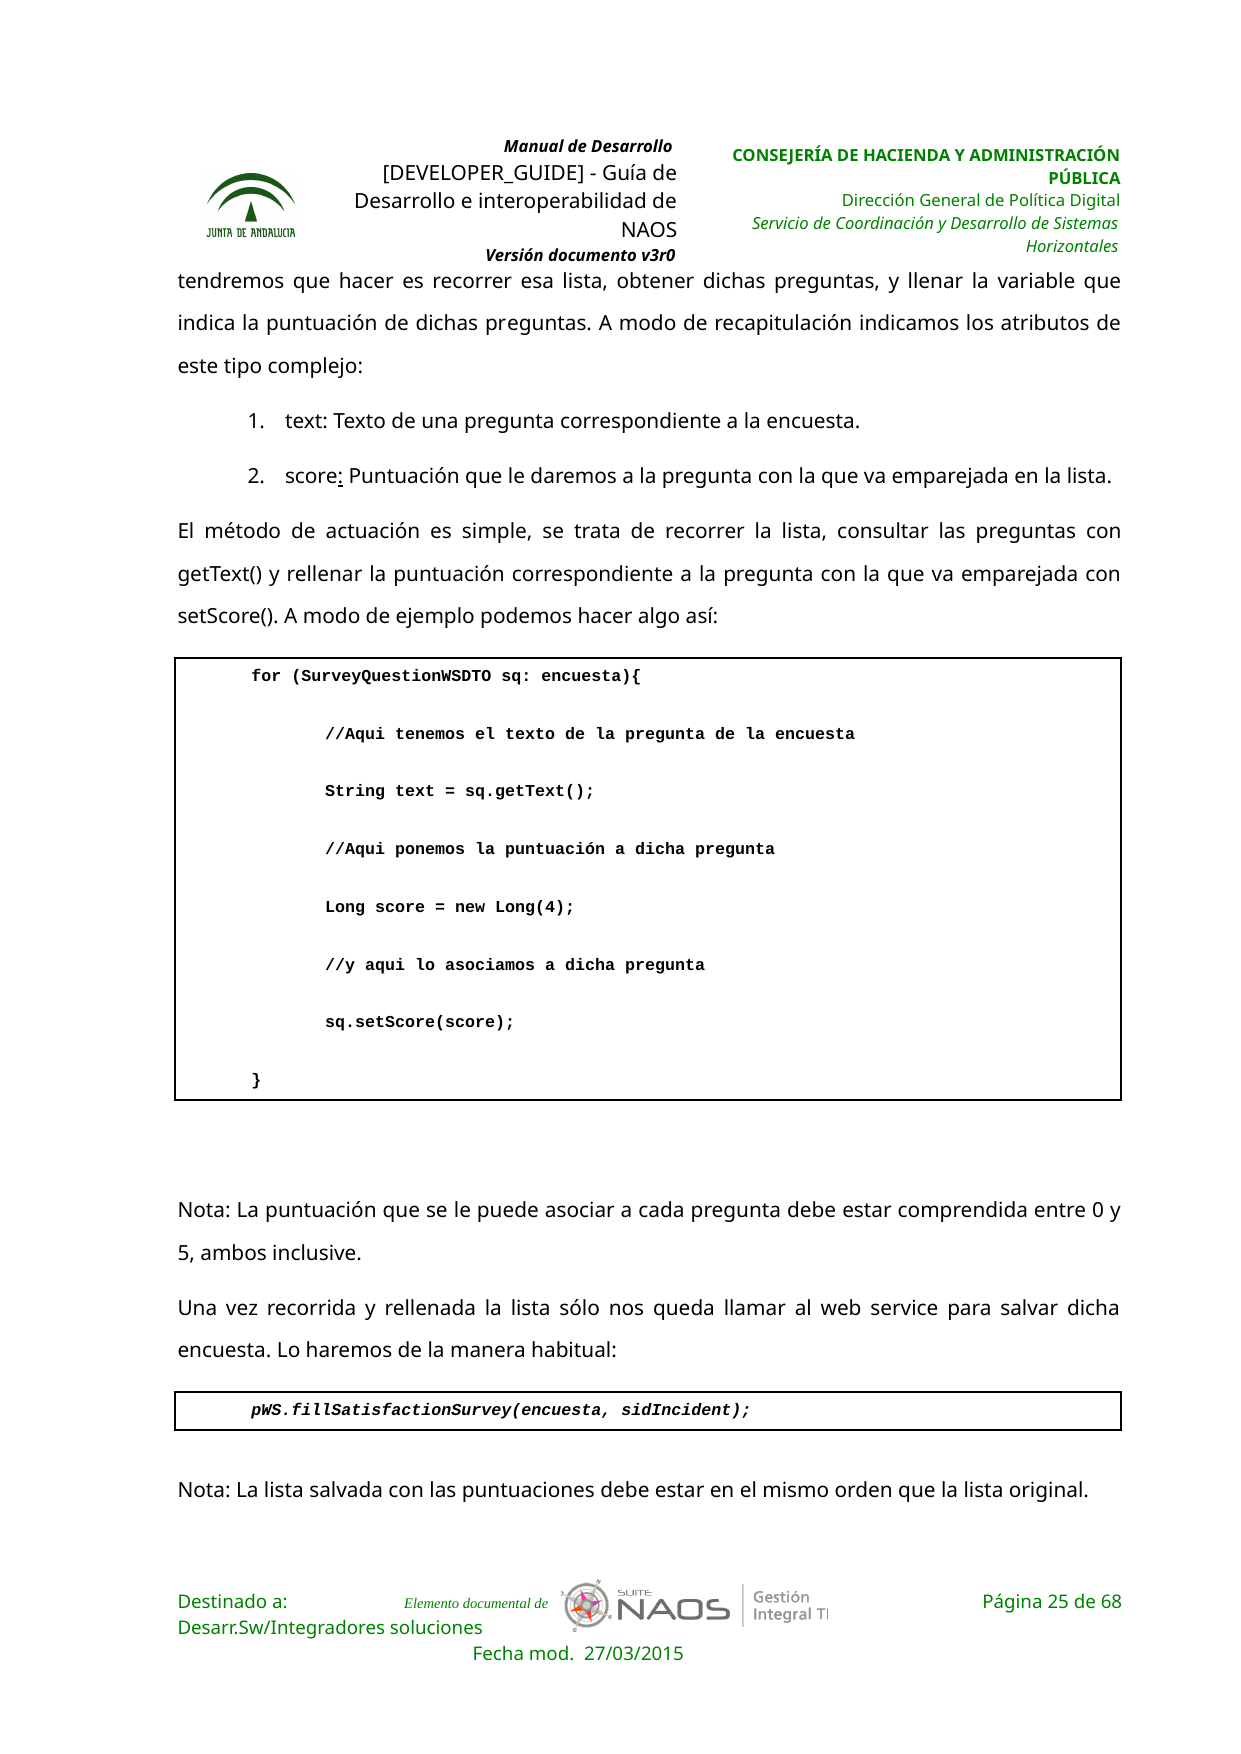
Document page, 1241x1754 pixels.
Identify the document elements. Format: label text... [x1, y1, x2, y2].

list text: Texto de una pregunta correspondiente a la encuesta. [247, 406, 1122, 434]
text pWS.fillSatisfactionSurvey(encuesta, sidIncident); [176, 1393, 1120, 1429]
text sq.setScore(score); [176, 1003, 1120, 1033]
text String text = sq.getText(); [176, 772, 1120, 802]
text } [176, 1061, 1120, 1099]
picture [201, 173, 298, 241]
text Long score = new Long(4); [176, 887, 1120, 917]
picture [560, 1579, 829, 1632]
list score: Puntuación que le daremos a la pregunta con la que va emparejada en la lista. [247, 461, 1122, 489]
text tendremos que hacer es recorrer esa lista, obtener dichas preguntas, y llenar la variable que indica la puntuación de dichas preguntas. A modo de recapitulación indicamos los atributos de este tipo complejo: [177, 266, 1122, 379]
text El método de actuación es simple, se trata de recorrer la lista, consultar las preguntas con getText() y rellenar la puntuación correspondiente a la pregunta con la que va emparejada con setScore(). A modo de ejemplo podemos hacer algo así: [177, 516, 1122, 630]
text for (SurveyQuestionWSDTO sq: encuesta){ [176, 659, 1120, 686]
text //y aqui lo asociamos a dicha pregunta [176, 945, 1120, 975]
text Nota: La puntuación que se le puede asociar a cada pregunta debe estar comprendida entre 0 y 5, ambos inclusive. [177, 1195, 1122, 1266]
text Nota: La lista salvada con las puntuaciones debe estar en el mismo orden que la lista original. [177, 1475, 1122, 1503]
text //Aqui tenemos el texto de la pregunta de la encuesta [176, 714, 1120, 744]
text //Aqui ponemos la puntuación a dicha pregunta [176, 830, 1120, 859]
text Una vez recorrida y rellenada la lista sólo nos queda llamar al web service para salvar dicha encuesta. Lo haremos de la manera habitual: [177, 1293, 1122, 1364]
